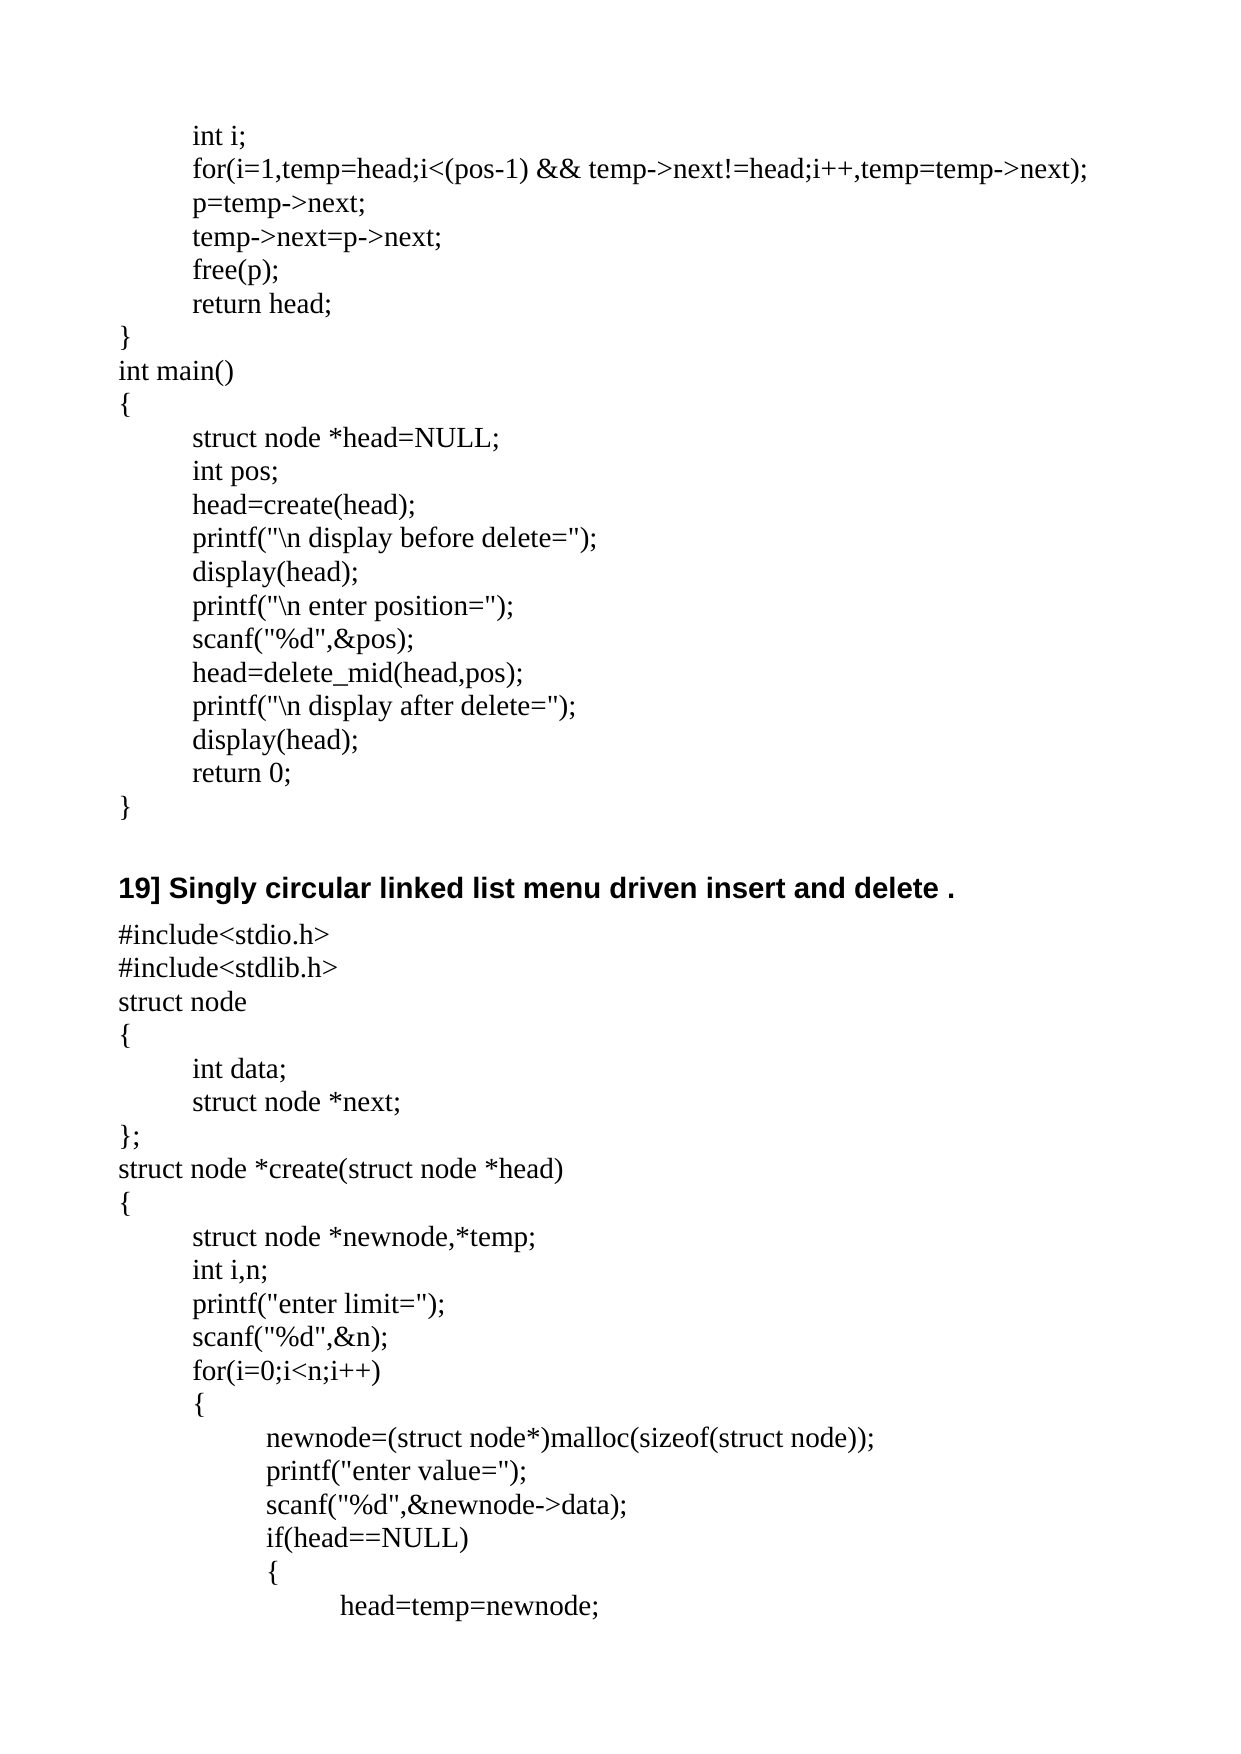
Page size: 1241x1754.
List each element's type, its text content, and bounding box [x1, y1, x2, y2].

text scanf("%d",&newnode->data); [118, 1487, 1122, 1521]
text free(p); [118, 252, 1122, 286]
text return head; [118, 286, 1122, 319]
text { [118, 1185, 1122, 1219]
text printf("enter limit="); [118, 1286, 1122, 1319]
text }; [118, 1118, 1122, 1152]
text int data; [118, 1051, 1122, 1084]
text return 0; [118, 755, 1122, 789]
text { [118, 1017, 1122, 1051]
text scanf("%d",&pos); [118, 621, 1122, 655]
text } [118, 789, 1122, 822]
text printf("\n enter position="); [118, 588, 1122, 621]
text display(head); [118, 554, 1122, 588]
text { [118, 1554, 1122, 1588]
text int main() [118, 353, 1122, 386]
text { [118, 386, 1122, 420]
text #include<stdio.h> [118, 917, 1122, 950]
text struct node [118, 984, 1122, 1017]
text printf("enter value="); [118, 1453, 1122, 1487]
text struct node *create(struct node *head) [118, 1152, 1122, 1185]
text #include<stdlib.h> [118, 950, 1122, 984]
text int pos; [118, 453, 1122, 487]
text head=create(head); [118, 487, 1122, 521]
text struct node *newnode,*temp; [118, 1219, 1122, 1252]
text struct node *next; [118, 1084, 1122, 1118]
text head=delete_mid(head,pos); [118, 655, 1122, 688]
text int i; [118, 118, 1122, 152]
text struct node *head=NULL; [118, 420, 1122, 453]
text scanf("%d",&n); [118, 1319, 1122, 1353]
text printf("\n display after delete="); [118, 688, 1122, 722]
text for(i=0;i<n;i++) [118, 1353, 1122, 1386]
text printf("\n display before delete="); [118, 521, 1122, 554]
text display(head); [118, 722, 1122, 755]
text int i,n; [118, 1252, 1122, 1286]
text head=temp=newnode; [118, 1588, 1122, 1621]
text } [118, 319, 1122, 353]
subtitle 19] Singly circular linked list menu driven insert and delete . [118, 871, 1122, 904]
text temp->next=p->next; [118, 219, 1122, 252]
text p=temp->next; [118, 185, 1122, 219]
text for(i=1,temp=head;i<(pos-1) && temp->next!=head;i++,temp=temp->next); [118, 152, 1122, 185]
text if(head==NULL) [118, 1521, 1122, 1554]
text { [118, 1386, 1122, 1420]
text newnode=(struct node*)malloc(sizeof(struct node)); [118, 1420, 1122, 1453]
